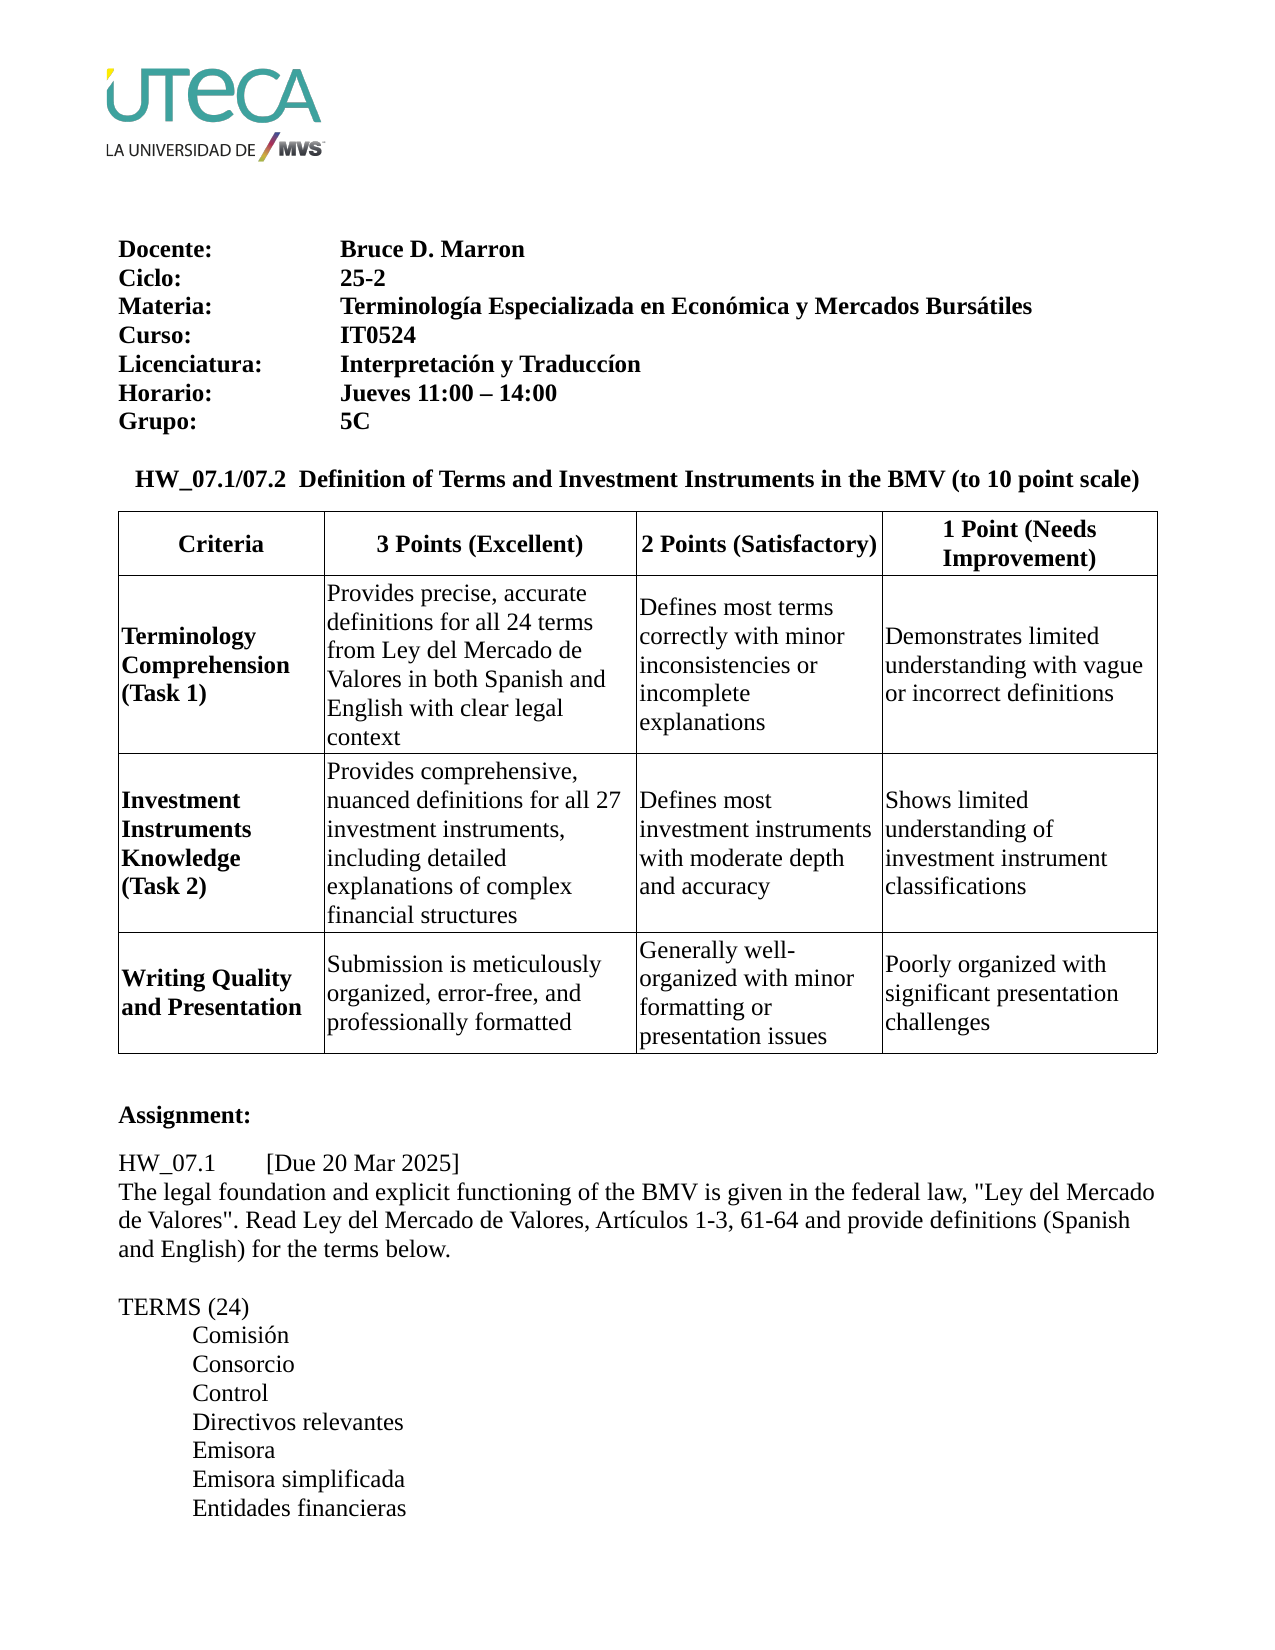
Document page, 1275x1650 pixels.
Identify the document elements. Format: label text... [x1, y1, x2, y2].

picture [104, 64, 328, 166]
text TERMS (24) [118, 1292, 1157, 1321]
text Grupo: 5C [118, 406, 1157, 435]
table_cell Provides comprehensive, nuanced definitions for all 27 investment instruments, including detailed explanations of complex financial structures [325, 754, 636, 932]
text Assignment: [118, 1100, 1157, 1129]
table_cell Defines most investment instruments with moderate depth and accuracy [637, 754, 882, 932]
text Curso: IT0524 [118, 320, 1157, 349]
table_cell Poorly organized with significant presentation challenges [883, 933, 1157, 1053]
text Emisora simplificada [118, 1464, 1157, 1493]
text Comisión [118, 1321, 1157, 1349]
text Licenciatura: Interpretación y Traduccíon [118, 349, 1157, 378]
text Directivos relevantes [118, 1407, 1157, 1436]
table_cell Terminology Comprehension (Task 1) [119, 576, 324, 753]
text The legal foundation and explicit functioning of the BMV is given in the federal law, "Ley del Mercado de Valores". Read Ley del Mercado de Valores, Artículos 1-3, 61-64 and provide definitions (Spanish and English) for the terms below. [118, 1177, 1157, 1263]
text Consorcio [118, 1349, 1157, 1378]
text Materia: Terminología Especializada en Económica y Mercados Bursátiles [118, 291, 1157, 320]
table_header 2 Points (Satisfactory) [637, 512, 882, 575]
table_header Criteria [119, 512, 324, 575]
table_cell Provides precise, accurate definitions for all 24 terms from Ley del Mercado de Valores in both Spanish and English with clear legal context [325, 576, 636, 753]
table_cell Submission is meticulously organized, error-free, and professionally formatted [325, 933, 636, 1053]
table_header 3 Points (Excellent) [325, 512, 636, 575]
table_cell Investment Instruments Knowledge (Task 2) [119, 754, 324, 932]
text Emisora [118, 1436, 1157, 1464]
table_cell Writing Quality and Presentation [119, 933, 324, 1053]
text Docente: Bruce D. Marron [118, 234, 1157, 263]
text HW_07.1/07.2 Definition of Terms and Investment Instruments in the BMV (to 10 point scale) [118, 464, 1157, 493]
text HW_07.1 [Due 20 Mar 2025] [118, 1148, 1157, 1177]
table_header 1 Point (Needs Improvement) [883, 512, 1157, 575]
table_cell Shows limited understanding of investment instrument classifications [883, 754, 1157, 932]
text Entidades financieras [118, 1493, 1157, 1522]
text Control [118, 1378, 1157, 1407]
table_cell Demonstrates limited understanding with vague or incorrect definitions [883, 576, 1157, 753]
text Ciclo: 25-2 [118, 263, 1157, 291]
text Horario: Jueves 11:00 – 14:00 [118, 378, 1157, 406]
table_cell Defines most terms correctly with minor inconsistencies or incomplete explanations [637, 576, 882, 753]
table_cell Generally well-organized with minor formatting or presentation issues [637, 933, 882, 1053]
